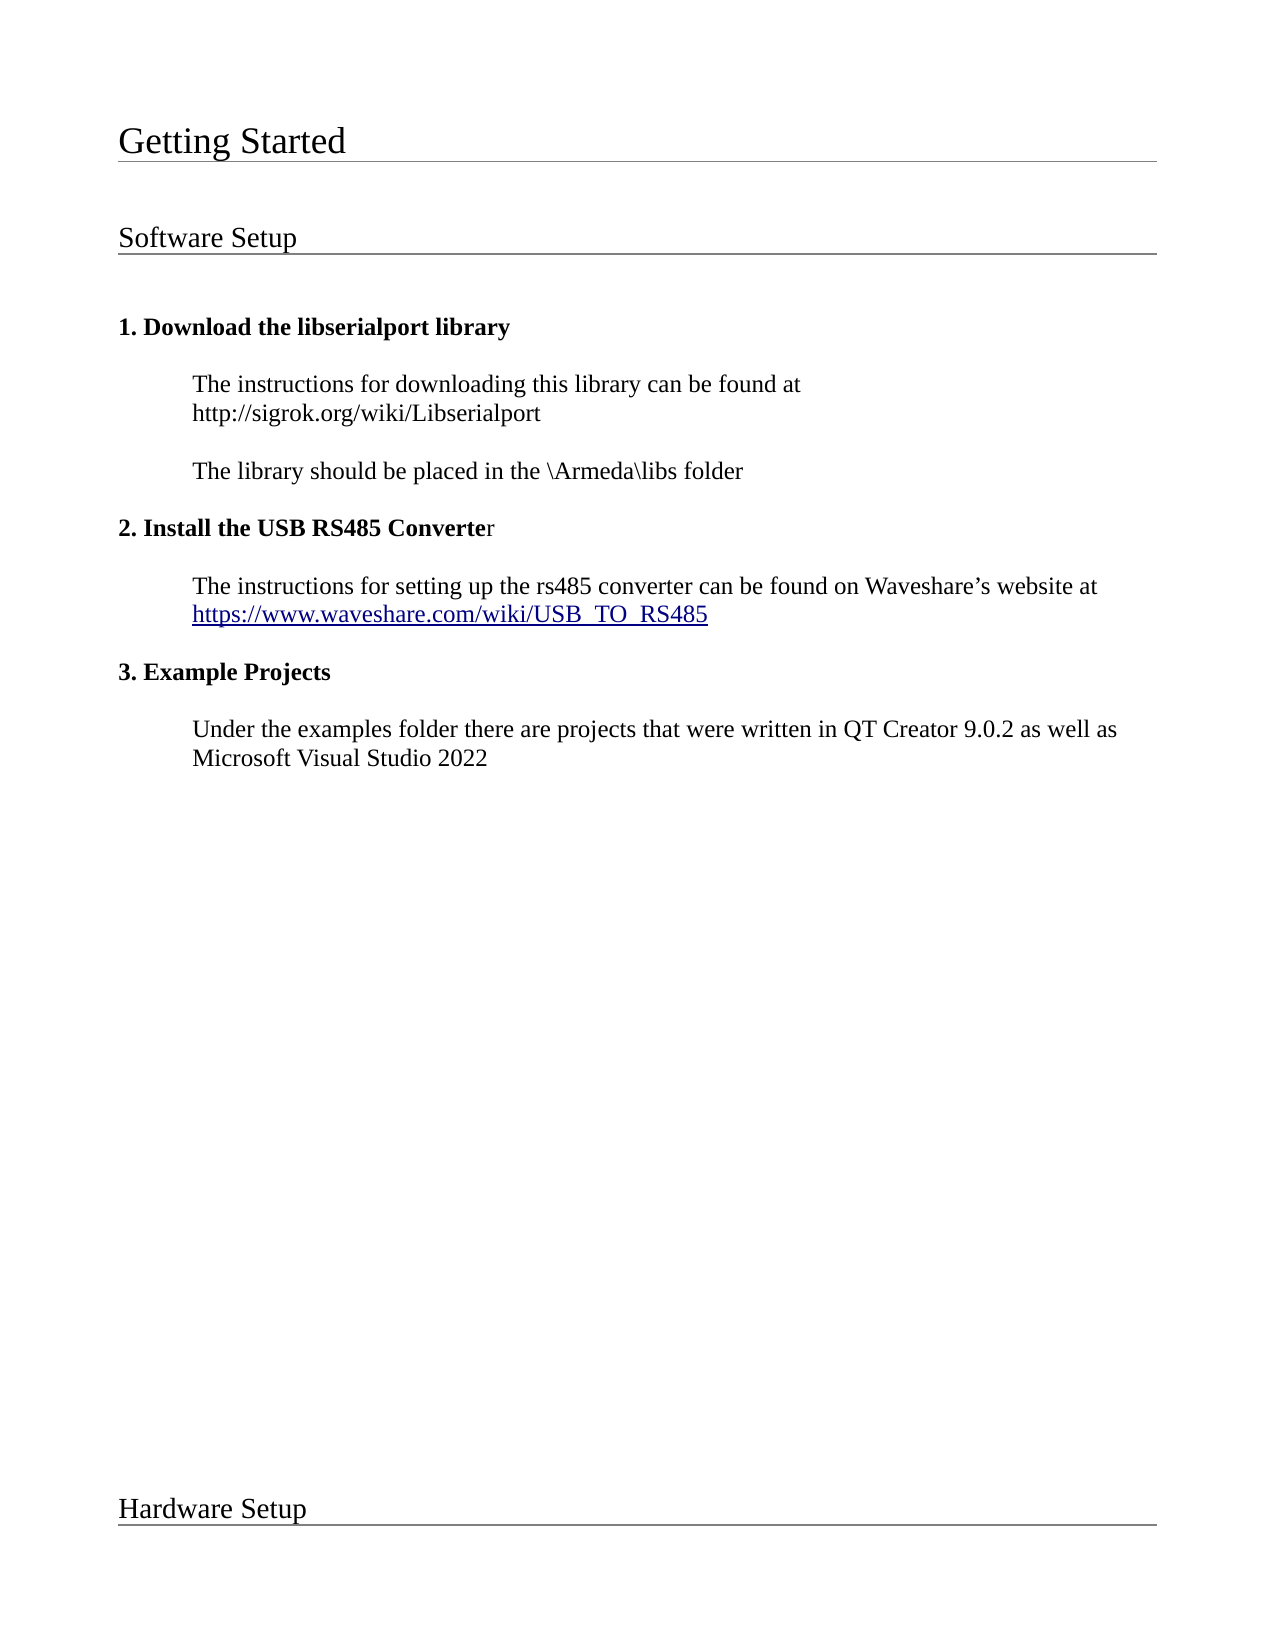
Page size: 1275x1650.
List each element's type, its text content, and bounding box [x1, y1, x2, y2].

text 2. Install the USB RS485 Converter [118, 513, 1157, 542]
text Getting Started [118, 118, 1157, 161]
text http://sigrok.org/wiki/Libserialport [118, 398, 1157, 427]
text https://www.waveshare.com/wiki/USB_TO_RS485 [118, 599, 1157, 628]
text Hardware Setup [118, 1491, 1157, 1524]
text 1. Download the libserialport library [118, 312, 1157, 341]
text 3. Example Projects [118, 657, 1157, 686]
text The instructions for setting up the rs485 converter can be found on Waveshare’s website at [118, 571, 1157, 599]
text Under the examples folder there are projects that were written in QT Creator 9.0.2 as well as Microsoft Visual Studio 2022 [118, 714, 1157, 772]
text Software Setup [118, 220, 1157, 253]
text The instructions for downloading this library can be found at [118, 369, 1157, 398]
text The library should be placed in the \Armeda\libs folder [118, 456, 1157, 484]
